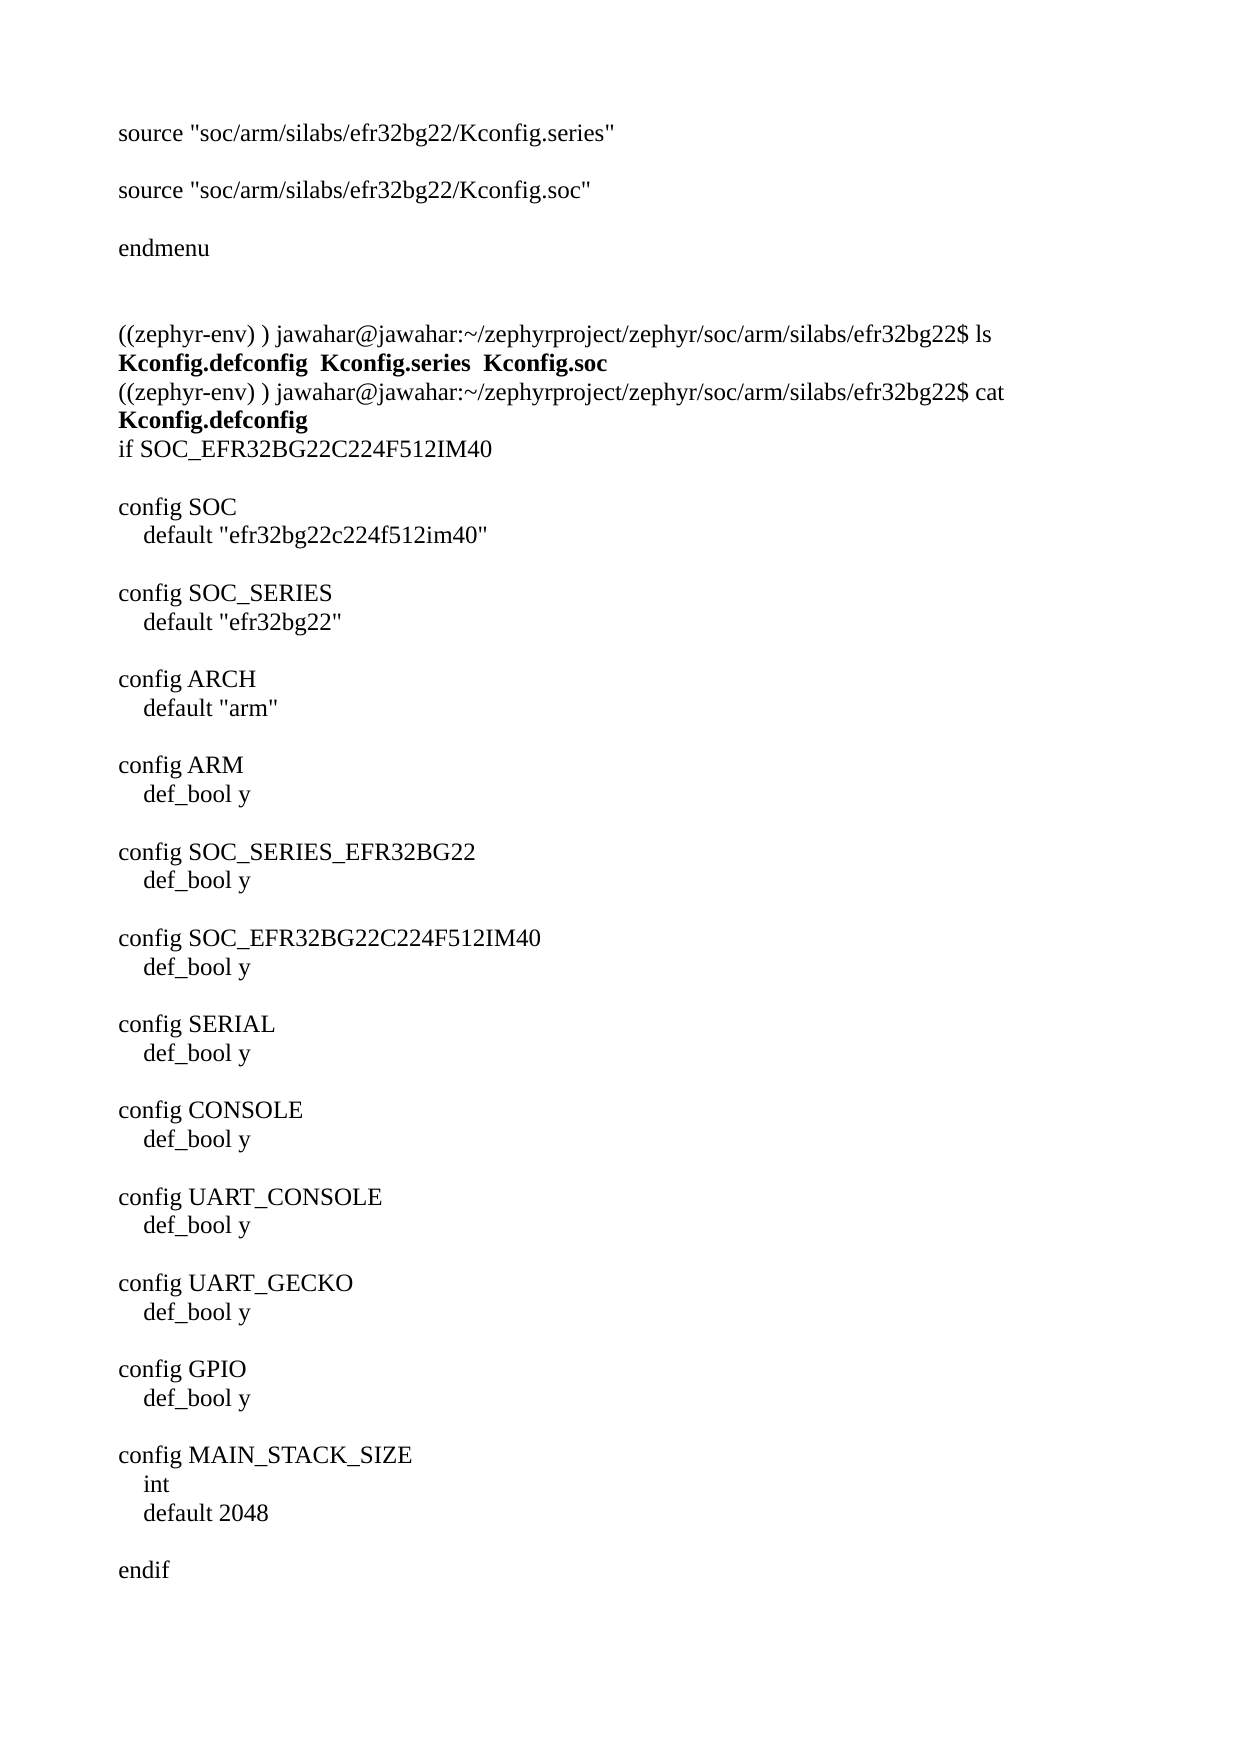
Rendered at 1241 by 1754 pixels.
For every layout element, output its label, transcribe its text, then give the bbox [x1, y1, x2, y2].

text config UART_CONSOLE [118, 1182, 1122, 1211]
text default "efr32bg22" [118, 607, 1122, 636]
text def_bool y [118, 1383, 1122, 1412]
text config MAIN_STACK_SIZE [118, 1441, 1122, 1469]
text Kconfig.defconfig Kconfig.series Kconfig.soc [118, 348, 1122, 377]
text config ARCH [118, 664, 1122, 693]
text default "efr32bg22c224f512im40" [118, 521, 1122, 549]
text endmenu [118, 233, 1122, 262]
text def_bool y [118, 952, 1122, 981]
text def_bool y [118, 1211, 1122, 1239]
text default 2048 [118, 1498, 1122, 1527]
text ((zephyr-env) ) jawahar@jawahar:~/zephyrproject/zephyr/soc/arm/silabs/efr32bg22$ cat Kconfig.defconfig [118, 377, 1122, 434]
text config CONSOLE [118, 1096, 1122, 1124]
text endif [118, 1556, 1122, 1584]
text if SOC_EFR32BG22C224F512IM40 [118, 434, 1122, 463]
text config SERIAL [118, 1009, 1122, 1038]
text int [118, 1469, 1122, 1498]
text def_bool y [118, 866, 1122, 894]
text source "soc/arm/silabs/efr32bg22/Kconfig.series" [118, 118, 1122, 147]
text config SOC_SERIES [118, 578, 1122, 607]
text def_bool y [118, 779, 1122, 808]
text config GPIO [118, 1354, 1122, 1383]
text config SOC [118, 492, 1122, 521]
text def_bool y [118, 1297, 1122, 1326]
text config SOC_EFR32BG22C224F512IM40 [118, 923, 1122, 952]
text config ARM [118, 751, 1122, 779]
text source "soc/arm/silabs/efr32bg22/Kconfig.soc" [118, 176, 1122, 204]
text def_bool y [118, 1124, 1122, 1153]
text def_bool y [118, 1038, 1122, 1067]
text default "arm" [118, 693, 1122, 722]
text ((zephyr-env) ) jawahar@jawahar:~/zephyrproject/zephyr/soc/arm/silabs/efr32bg22$ ls [118, 319, 1122, 348]
text config UART_GECKO [118, 1268, 1122, 1297]
text config SOC_SERIES_EFR32BG22 [118, 837, 1122, 866]
